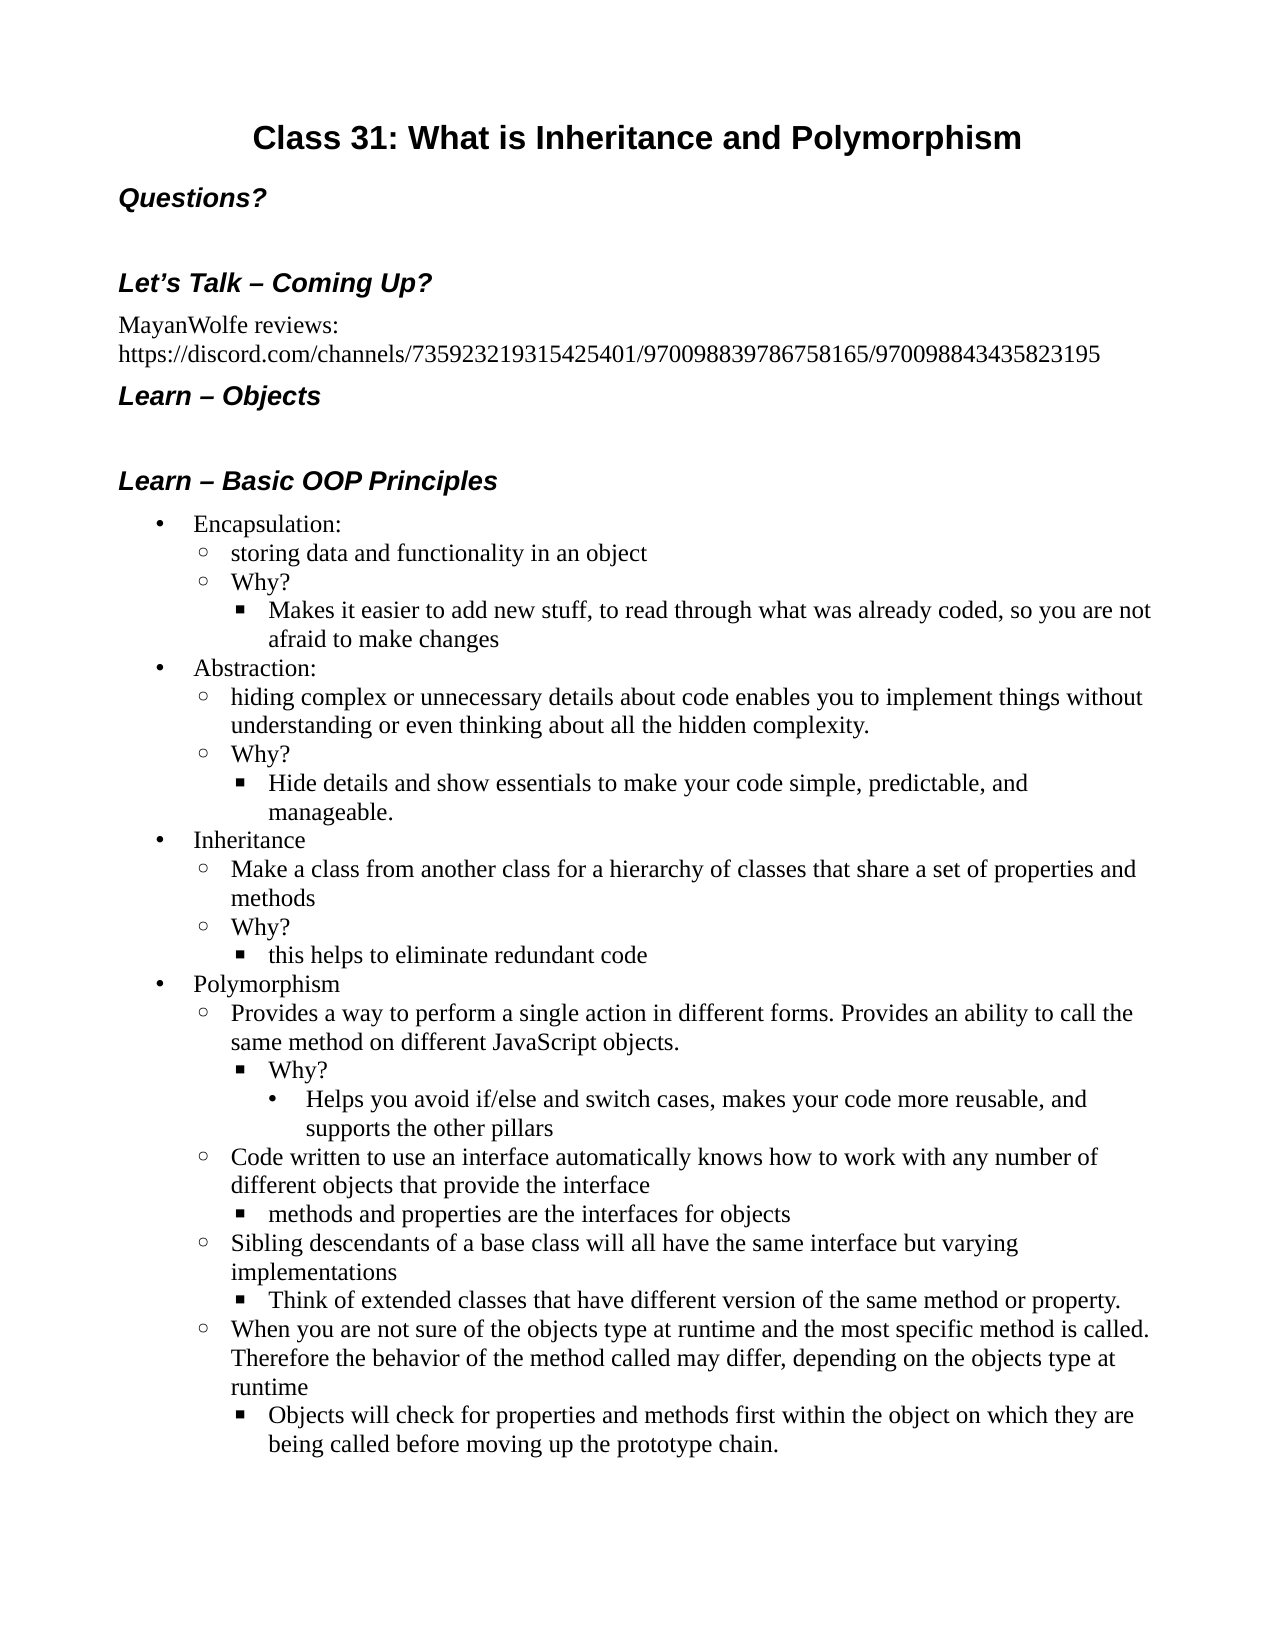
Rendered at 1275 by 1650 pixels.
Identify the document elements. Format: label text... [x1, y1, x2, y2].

subtitle Class 31: What is Inheritance and Polymorphism [118, 118, 1157, 157]
subtitle Let’s Talk – Coming Up? [118, 267, 1157, 298]
list Polymorphism [156, 969, 1157, 998]
list Inheritance [156, 825, 1157, 854]
list Helps you avoid if/else and switch cases, makes your code more reusable, and supports the other pillars [268, 1084, 1157, 1142]
list Abstraction: [156, 653, 1157, 682]
text MayanWolfe reviews: https://discord.com/channels/735923219315425401/970098839786758165/970098843435823195 [118, 310, 1157, 368]
list When you are not sure of the objects type at runtime and the most specific method is called. Therefore the behavior of the method called may differ, depending on the objects type at runtime [193, 1314, 1157, 1400]
list Think of extended classes that have different version of the same method or property. [231, 1285, 1157, 1314]
list Why? [193, 739, 1157, 768]
list Makes it easier to add new stuff, to read through what was already coded, so you are not afraid to make changes [231, 595, 1157, 653]
list Why? [193, 912, 1157, 940]
subtitle Learn – Objects [118, 380, 1157, 412]
subtitle Questions? [118, 182, 1157, 213]
list methods and properties are the interfaces for objects [231, 1199, 1157, 1228]
list Why? [231, 1055, 1157, 1084]
list Encapsulation: [156, 509, 1157, 538]
list Hide details and show essentials to make your code simple, predictable, and manageable. [231, 768, 1157, 825]
list Provides a way to perform a single action in different forms. Provides an ability to call the same method on different JavaScript objects. [193, 998, 1157, 1055]
list hiding complex or unnecessary details about code enables you to implement things without understanding or even thinking about all the hidden complexity. [193, 682, 1157, 739]
list Make a class from another class for a hierarchy of classes that share a set of properties and methods [193, 854, 1157, 912]
list Objects will check for properties and methods first within the object on which they are being called before moving up the prototype chain. [231, 1400, 1157, 1458]
list storing data and functionality in an object [193, 538, 1157, 567]
list this helps to eliminate redundant code [231, 940, 1157, 969]
list Why? [193, 567, 1157, 595]
list Code written to use an interface automatically knows how to work with any number of different objects that provide the interface [193, 1142, 1157, 1199]
subtitle Learn – Basic OOP Principles [118, 465, 1157, 497]
list Sibling descendants of a base class will all have the same interface but varying implementations [193, 1228, 1157, 1285]
